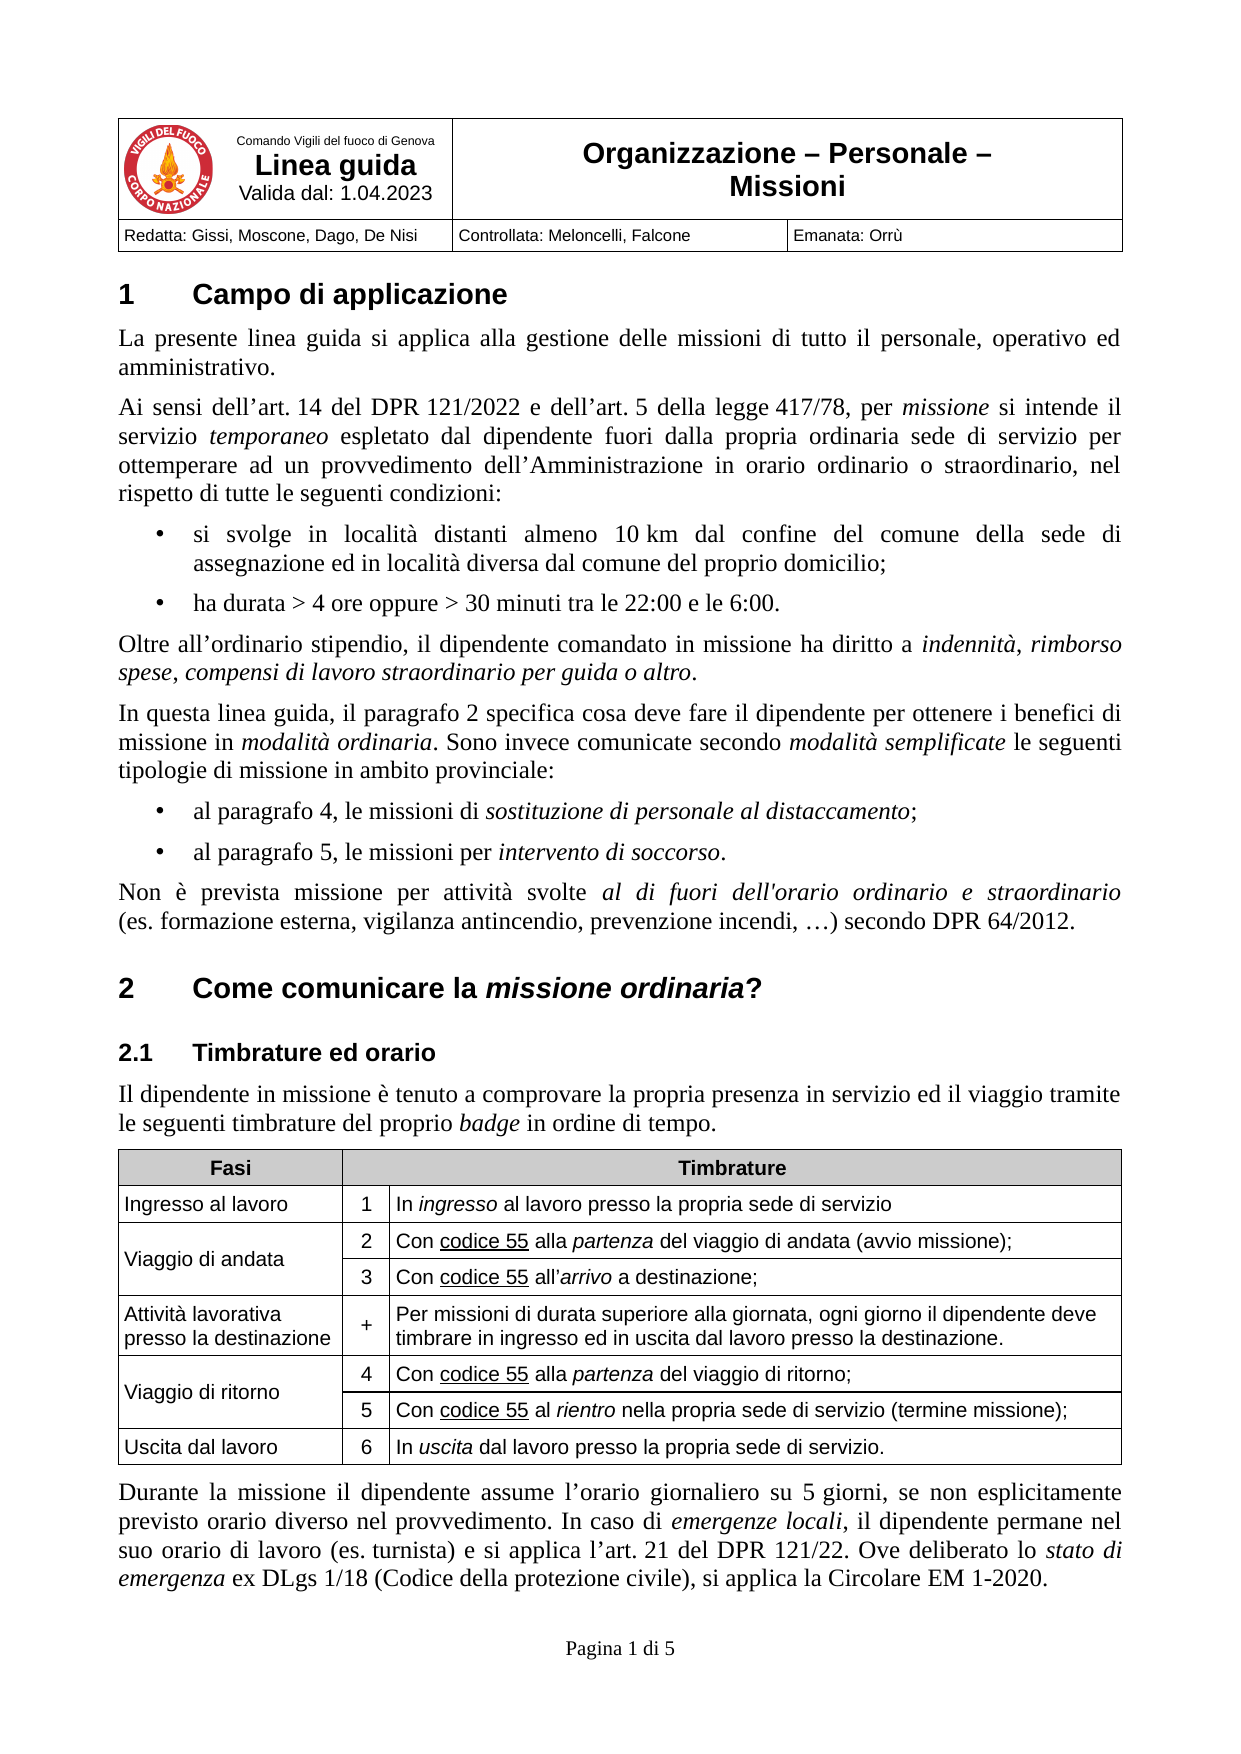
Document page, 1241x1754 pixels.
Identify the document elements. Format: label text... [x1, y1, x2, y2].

table_header Fasi [119, 1150, 342, 1185]
table_cell 4 [343, 1356, 389, 1391]
table_cell Con codice 55 alla partenza del viaggio di andata (avvio missione); [390, 1223, 1121, 1258]
table_header Comando Vigili del fuoco di Genova Linea guida Valida dal: 1.04.2023 [219, 119, 452, 219]
text Il dipendente in missione è tenuto a comprovare la propria presenza in servizio ed il viaggio tramite le seguenti timbrature del proprio badge in ordine di tempo. [118, 1079, 1122, 1137]
subtitle Come comunicare la missione ordinaria? [118, 971, 1122, 1005]
table_cell 6 [343, 1429, 389, 1464]
list ha durata > 4 ore oppure > 30 minuti tra le 22:00 e le 6:00. [156, 588, 1122, 617]
list si svolge in località distanti almeno 10 km dal confine del comune della sede di assegnazione ed in località diversa dal comune del proprio domicilio; [156, 519, 1122, 576]
table_cell Con codice 55 all’arrivo a destinazione; [390, 1259, 1121, 1294]
text Durante la missione il dipendente assume l’orario giornaliero su 5 giorni, se non esplicitamente previsto orario diverso nel provvedimento. In caso di emergenze locali, il dipendente permane nel suo orario di lavoro (es. turnista) e si applica l’art. 21 del DPR 121/22. Ove deliberato lo stato di emergenza ex DLgs 1/18 (Codice della protezione civile), si applica la Circolare EM 1-2020. [118, 1477, 1122, 1592]
table_cell Ingresso al lavoro [119, 1186, 342, 1222]
table_cell Viaggio di andata [119, 1223, 342, 1294]
table_cell Attività lavorativa presso la destinazione [119, 1296, 342, 1355]
text In questa linea guida, il paragrafo 2 specifica cosa deve fare il dipendente per ottenere i benefici di missione in modalità ordinaria. Sono invece comunicate secondo modalità semplificate le seguenti tipologie di missione in ambito provinciale: [118, 698, 1122, 784]
table_cell 2 [343, 1223, 389, 1258]
list al paragrafo 5, le missioni per intervento di soccorso. [156, 837, 1122, 865]
picture [124, 125, 213, 214]
table_cell Con codice 55 al rientro nella propria sede di servizio (termine missione); [390, 1393, 1121, 1428]
table_cell Controllata: Meloncelli, Falcone [453, 220, 787, 251]
table_cell In ingresso al lavoro presso la propria sede di servizio [390, 1186, 1121, 1222]
table_cell + [343, 1296, 389, 1355]
table_cell In uscita dal lavoro presso la propria sede di servizio. [390, 1429, 1121, 1464]
text Ai sensi dell’art. 14 del DPR 121/2022 e dell’art. 5 della legge 417/78, per missione si intende il servizio temporaneo espletato dal dipendente fuori dalla propria ordinaria sede di servizio per ottemperare ad un provvedimento dell’Amministrazione in orario ordinario o straordinario, nel rispetto di tutte le seguenti condizioni: [118, 392, 1122, 507]
table_cell Redatta: Gissi, Moscone, Dago, De Nisi [119, 220, 452, 251]
table_cell Viaggio di ritorno [119, 1356, 342, 1428]
subtitle Timbrature ed orario [118, 1038, 1122, 1067]
table_header [119, 119, 219, 219]
table_header Timbrature [343, 1150, 1121, 1185]
table_cell Uscita dal lavoro [119, 1429, 342, 1464]
text La presente linea guida si applica alla gestione delle missioni di tutto il personale, operativo ed amministrativo. [118, 323, 1122, 380]
table_cell 3 [343, 1259, 389, 1294]
list al paragrafo 4, le missioni di sostituzione di personale al distaccamento; [156, 796, 1122, 825]
table_header Organizzazione – Personale – Missioni [453, 119, 1122, 219]
subtitle Campo di applicazione [118, 277, 1122, 310]
table_cell Con codice 55 alla partenza del viaggio di ritorno; [390, 1356, 1121, 1391]
table_cell 5 [343, 1393, 389, 1428]
table_cell 1 [343, 1186, 389, 1222]
text Non è prevista missione per attività svolte al di fuori dell'orario ordinario e straordinario (es. formazione esterna, vigilanza antincendio, prevenzione incendi, …) secondo DPR 64/2012. [118, 877, 1122, 934]
table_cell Emanata: Orrù [788, 220, 1122, 251]
table_cell Per missioni di durata superiore alla giornata, ogni giorno il dipendente deve timbrare in ingresso ed in uscita dal lavoro presso la destinazione. [390, 1296, 1121, 1355]
text Oltre all’ordinario stipendio, il dipendente comandato in missione ha diritto a indennità, rimborso spese, compensi di lavoro straordinario per guida o altro. [118, 629, 1122, 686]
